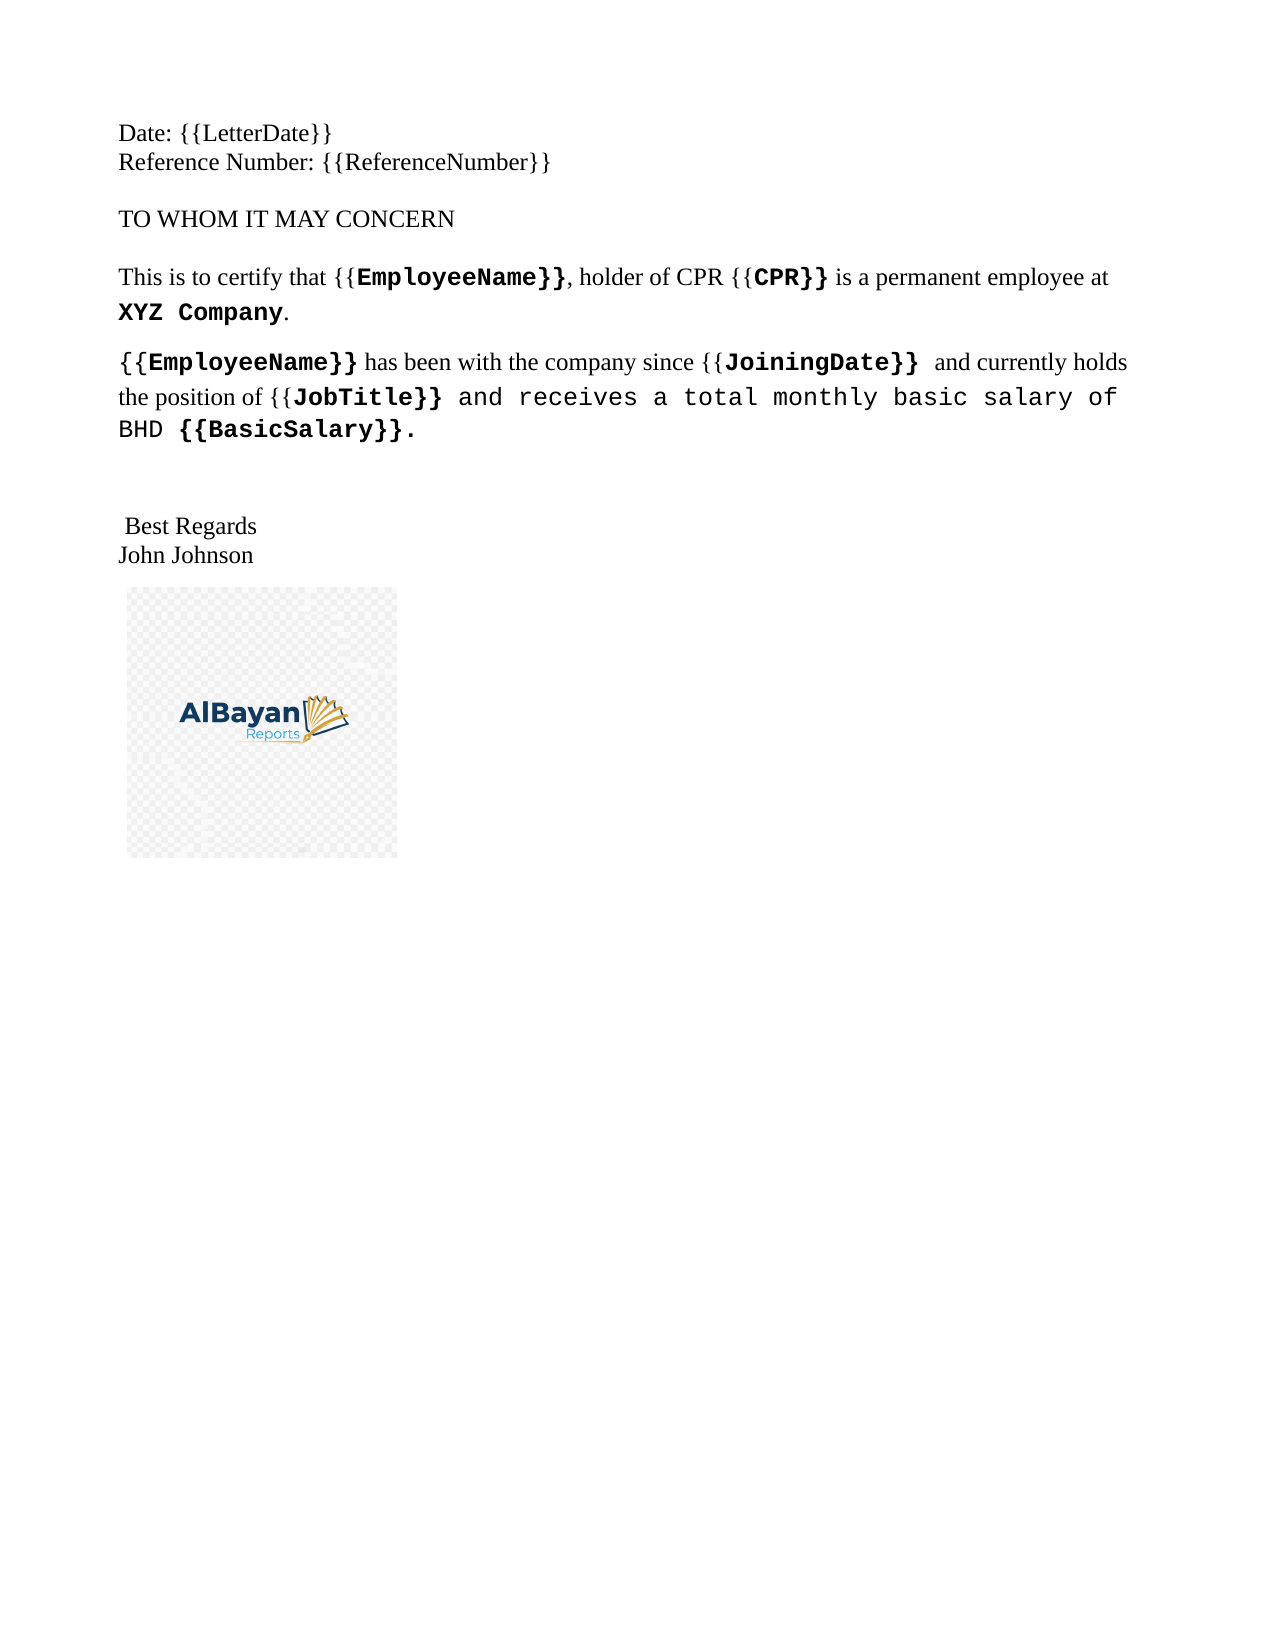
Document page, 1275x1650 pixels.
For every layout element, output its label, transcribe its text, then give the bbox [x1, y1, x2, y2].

text Reference Number: {{ReferenceNumber}} [118, 147, 1157, 176]
picture [126, 587, 398, 858]
text Best Regards [118, 511, 1157, 540]
text {{EmployeeName}} has been with the company since {{JoiningDate}} and currently holds the position of {{JobTitle}} and receives a total monthly basic salary of BHD {{BasicSalary}}. [118, 347, 1157, 445]
text TO WHOM IT MAY CONCERN [118, 204, 1157, 233]
text John Johnson [118, 540, 1157, 569]
text This is to certify that {{EmployeeName}}, holder of CPR {{CPR}} is a permanent employee at XYZ Company. [118, 262, 1157, 328]
text Date: {{LetterDate}} [118, 118, 1157, 147]
